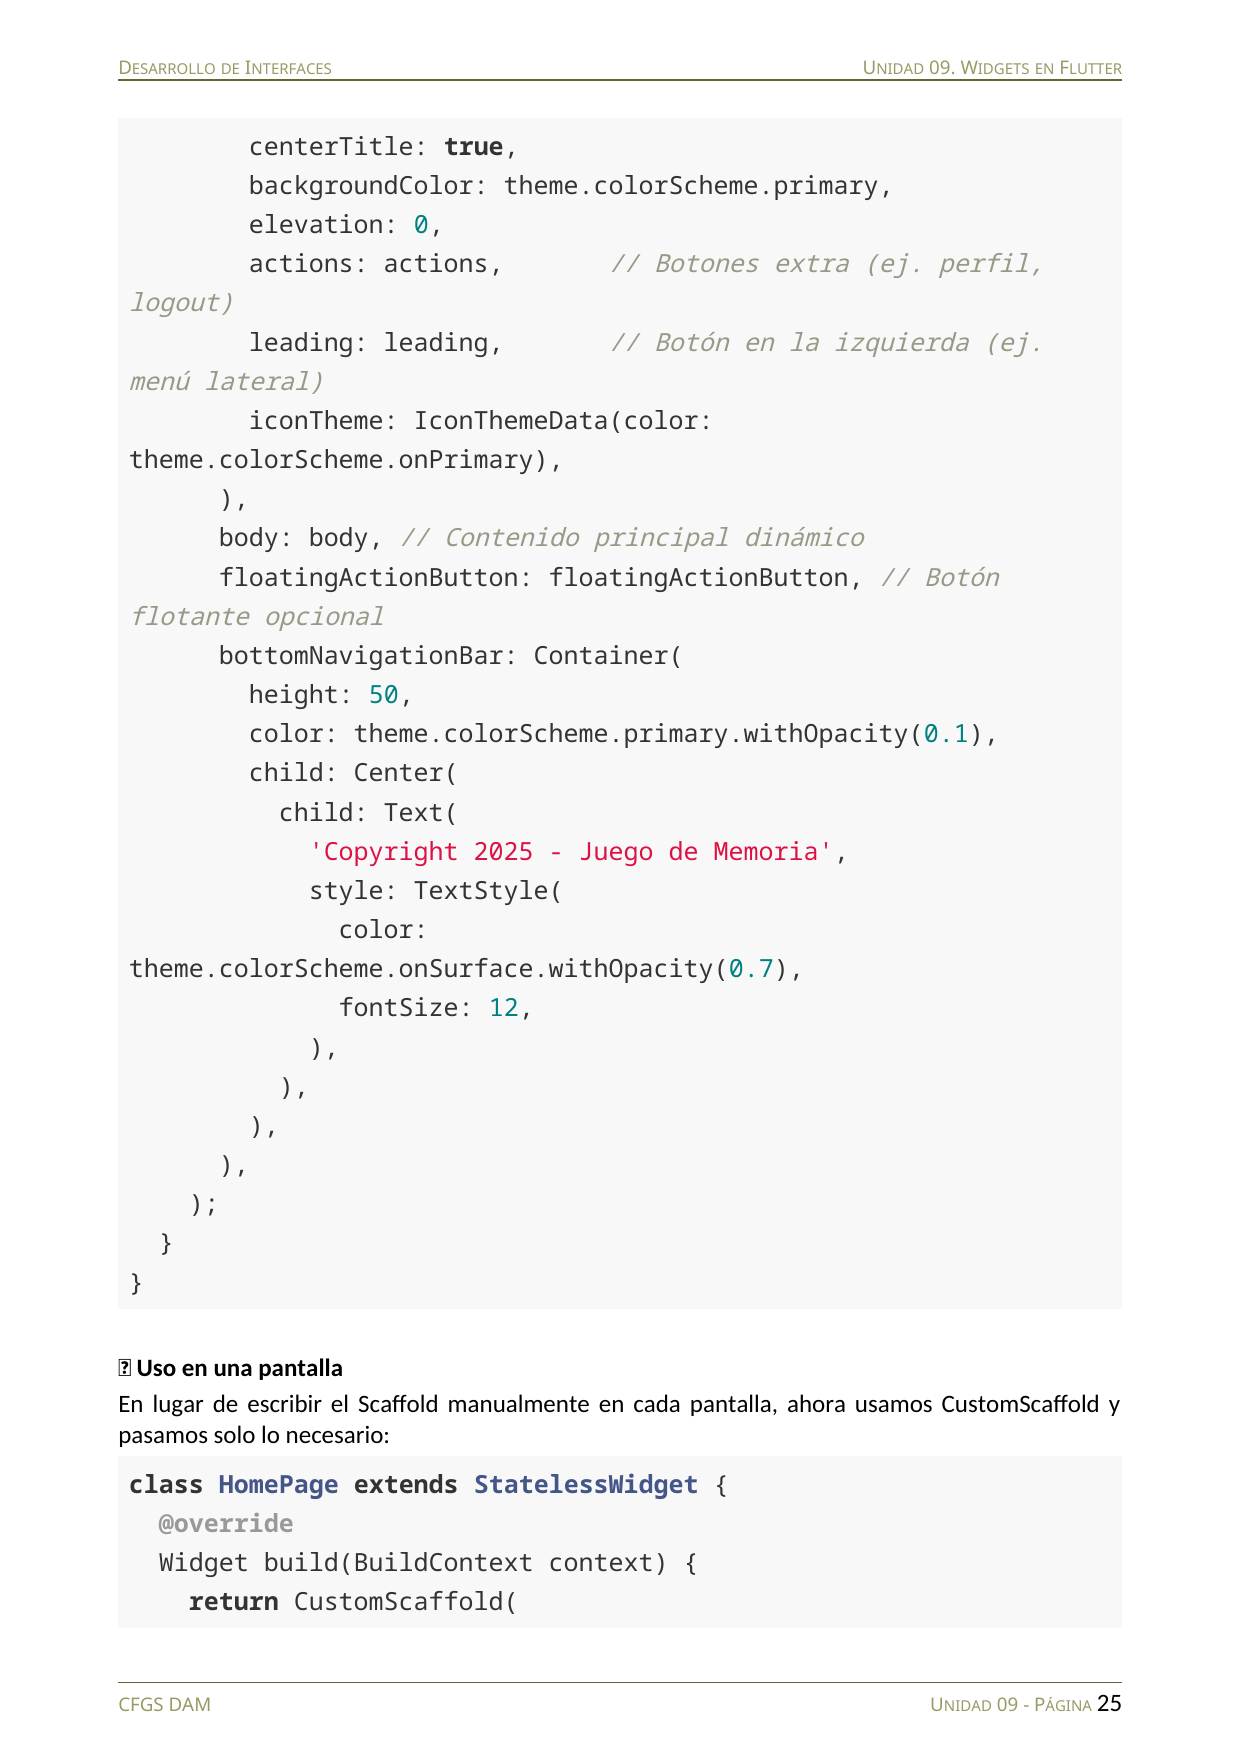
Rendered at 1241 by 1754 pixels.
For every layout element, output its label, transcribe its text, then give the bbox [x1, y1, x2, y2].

table_header class HomePage extends StatelessWidget { @override Widget build(BuildContext context) { return CustomScaffold( [118, 1456, 1122, 1628]
text En lugar de escribir el Scaffold manualmente en cada pantalla, ahora usamos CustomScaffold y pasamos solo lo necesario: [118, 1389, 1122, 1450]
table_header centerTitle: true, backgroundColor: theme.colorScheme.primary, elevation: 0, actions: actions, // Botones extra (ej. perfil, logout) leading: leading, // Botón en la izquierda (ej. menú lateral) iconTheme: IconThemeData(color: theme.colorScheme.onPrimary), ), body: body, // Contenido principal dinámico floatingActionButton: floatingActionButton, // Botón flotante opcional bottomNavigationBar: Container( height: 50, color: theme.colorScheme.primary.withOpacity(0.1), child: Center( child: Text( 'Copyright 2025 - Juego de Memoria', style: TextStyle( color: theme.colorScheme.onSurface.withOpacity(0.7), fontSize: 12, ), ), ), ), ); } } [118, 118, 1122, 1309]
text 🔹 Uso en una pantalla [118, 1352, 1122, 1382]
